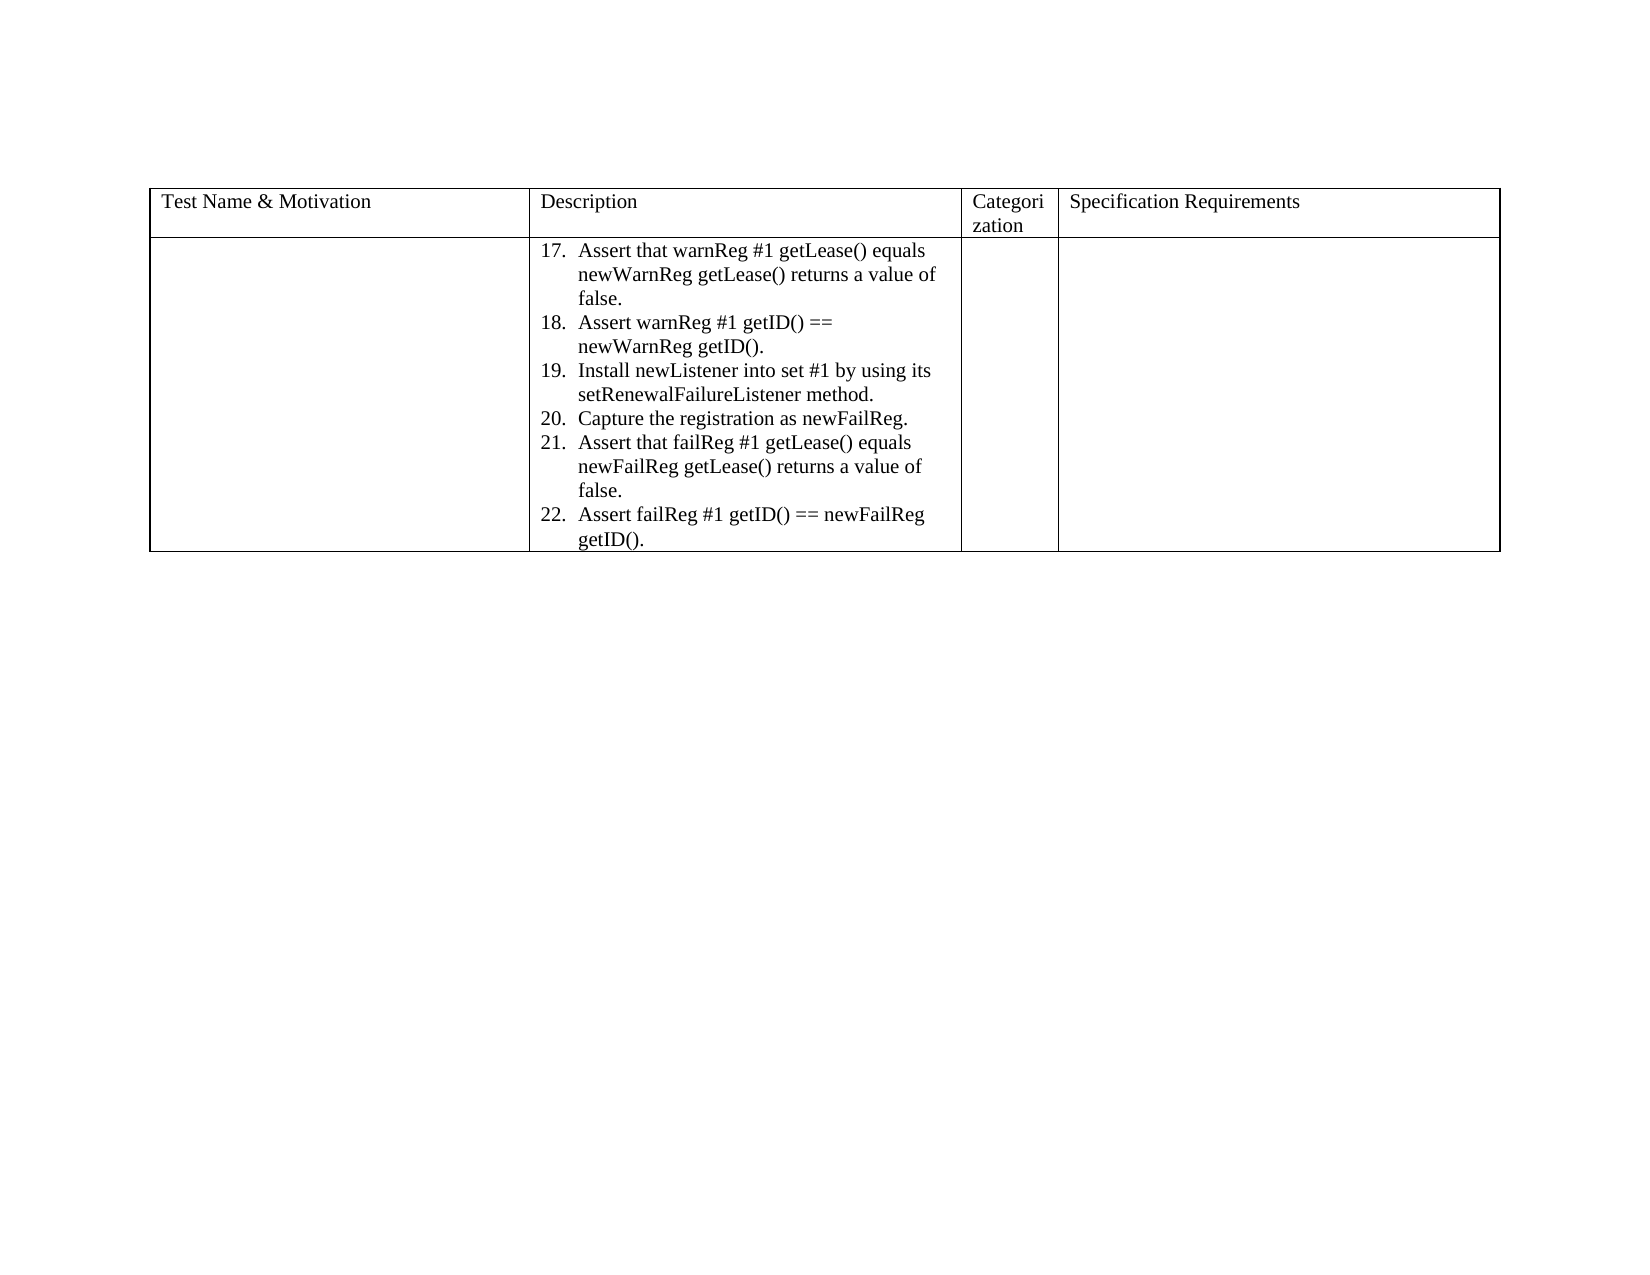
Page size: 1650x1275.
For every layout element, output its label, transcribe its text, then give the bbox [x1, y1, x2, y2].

table_cell EventRegistrationTest Assert the following: An event registration and the set from which it is generated share the same lease. An event registration is valid with respect to all other active registrations generated by the same LRS. (weak test because only 40 cases are tested. It would be impractical to test all cases exhaustively.) Assert that when a registration is replaced it is replaced with a new one that has the same event ID. Matrix ID 37, 38, 39, 40, 48, 50 [151, 238, 529, 551]
table_cell [1059, 238, 1499, 551]
table_cell Create 20 lease renewal sets #1 - #20 with a lease of forever. Create 20 RemoteEventListener objects #1 - #20. Save a reference to the lease of renewal set #1as lease #1. Register RemoteEventListener #1 with renewal set #1 to receive ExpirationWarningEvents. Save a reference to the event registration object returned from a call to the setExpirationWarningListener method. Using the EventRegistration object’s getLease() method save a reference to the registration’s lease as lease #2. Assert lease #1 equals (lease #2). Register RemoteEventListener #1 with renewal set #1 to receive RenewalFailureEvents Events. Save a reference to the event registration object returned from a call to the setRenewalFailureListener method. Using the EventRegistration’s object’s getLease() method save a reference to the registration’s lease as lease #3. Assert lease #1 equals (lease #3). Register each listener with its corresponding set for both ExpirationWarningEvents and RenewalFailureEvents and save references to each registrations warnReg #1-#20 and failReg #1 - #20. Assert that the event ID of each registration is unique with respect to each of the others. Create a RemoteEventListener newListener. Install newListener into set #1 by using the set’s setExpirationWarningListener method. Capture the registration as newWarnReg. Assert that warnReg #1 getLease() equals newWarnReg getLease() returns a value of false. Assert warnReg #1 getID() == newWarnReg getID(). Install newListener into set #1 by using its setRenewalFailureListener method. Capture the registration as newFailReg. Assert that failReg #1 getLease() equals newFailReg getLease() returns a value of false. Assert failReg #1 getID() == newFailReg getID(). [530, 238, 961, 551]
table_header Description [530, 189, 961, 237]
table_header Categorization [962, 189, 1058, 237]
table_header Specification Requirements [1059, 189, 1499, 237]
table_cell [962, 238, 1058, 551]
table_header Test Name & Motivation [151, 189, 529, 237]
